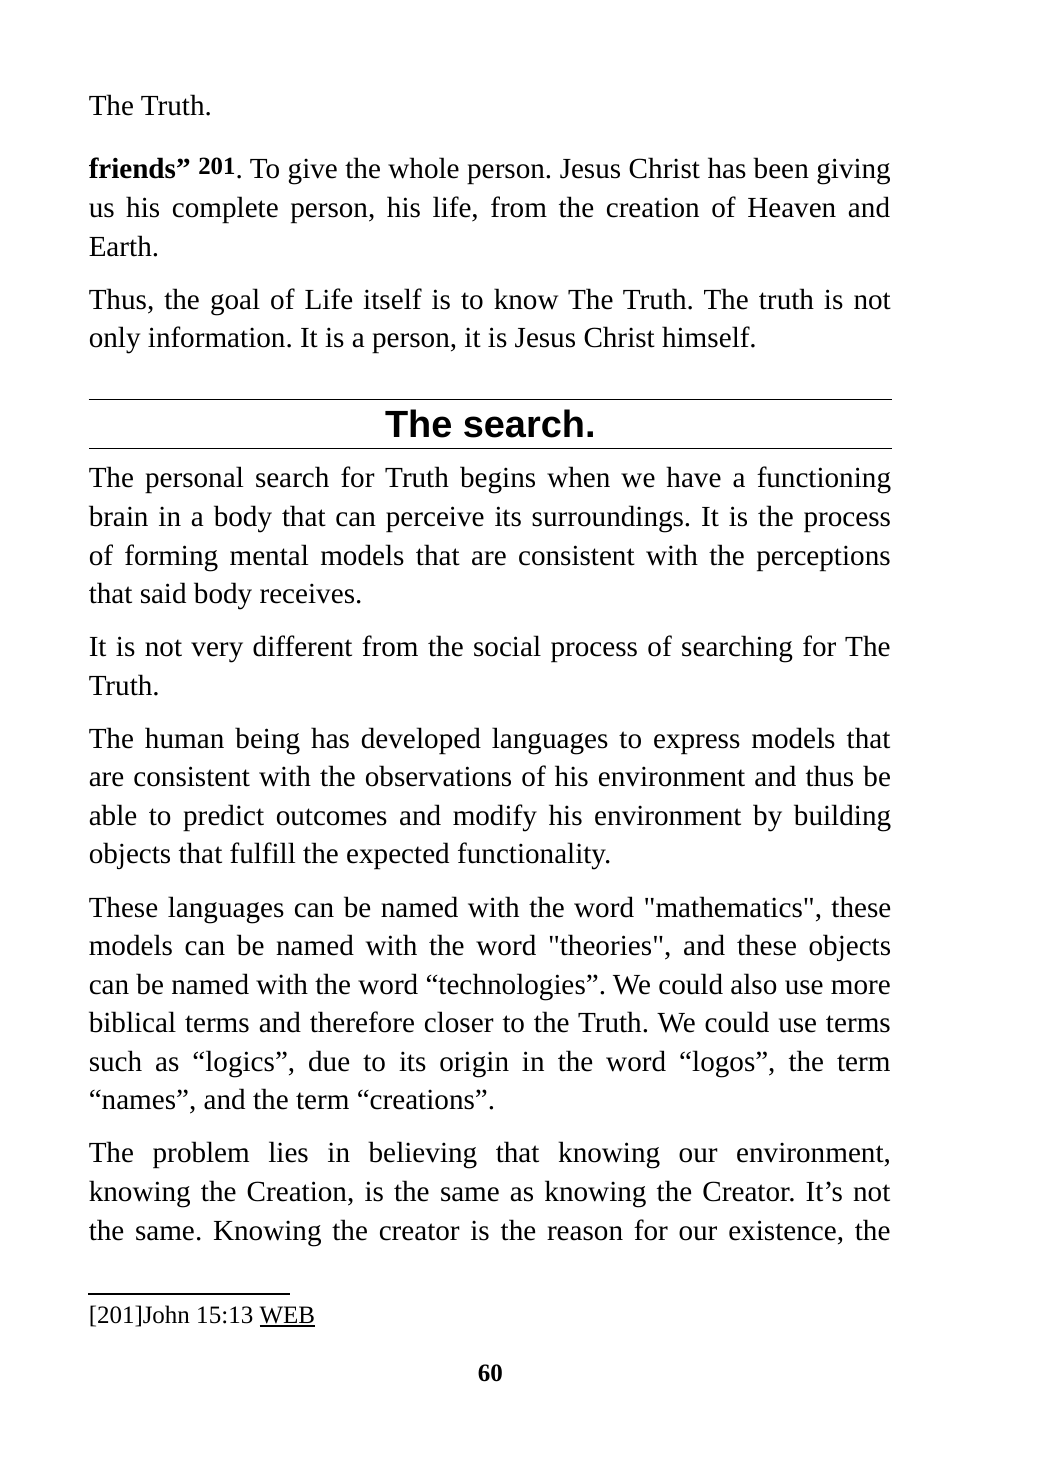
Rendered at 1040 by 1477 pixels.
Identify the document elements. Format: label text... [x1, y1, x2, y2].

text John 15:13 WEB [88, 1300, 892, 1329]
text Thus, the goal of Life itself is to know The Truth. The truth is not only information. It is a person, it is Jesus Christ himself. [88, 282, 892, 354]
text The problem lies in believing that knowing our environment, knowing the Creation, is the same as knowing the Creator. It’s not the same. Knowing the creator is the reason for our existence, the [88, 1136, 892, 1246]
text The personal search for Truth begins when we have a functioning brain in a body that can perceive its surroundings. It is the process of forming mental models that are consistent with the perceptions that said body receives. [88, 461, 892, 610]
text It is not very different from the social process of searching for The Truth. [88, 629, 892, 701]
text The human being has developed languages to express models that are consistent with the observations of his environment and thus be able to predict outcomes and modify his environment by building objects that fulfill the expected functionality. [88, 721, 892, 870]
text The Truth according to the bible is something that is lived, that is experienced. According to John 14, Jesus Christ says: “I am the way, the truth, and the life: no man cometh unto the Father, but by me" . Jesus Christ is the Truth and to know the Truth is to know Him. John, in 1st John 2 tells us that: “he who says he remains in him ought himself also to walk just like he walked” . He who says that he knows Jesus Christ must live like he lived. This way of living is by loving, John explains in 1st John 4 that “He who doesn’t love doesn’t know God, for God is love” . And Jesus Christ explains to us, according to John 15, that “Greater love has no one than this, that someone lay down his life for his friends” . To give the whole person. Jesus Christ has been giving us his complete person, his life, from the creation of Heaven and Earth. [88, 152, 892, 262]
subtitle The search. [88, 400, 892, 448]
text These languages can be named with the word "mathematics", these models can be named with the word "theories", and these objects can be named with the word “technologies”. We could also use more biblical terms and therefore closer to the Truth. We could use terms such as “logics”, due to its origin in the word “logos”, the term “names”, and the term “creations”. [88, 890, 892, 1116]
